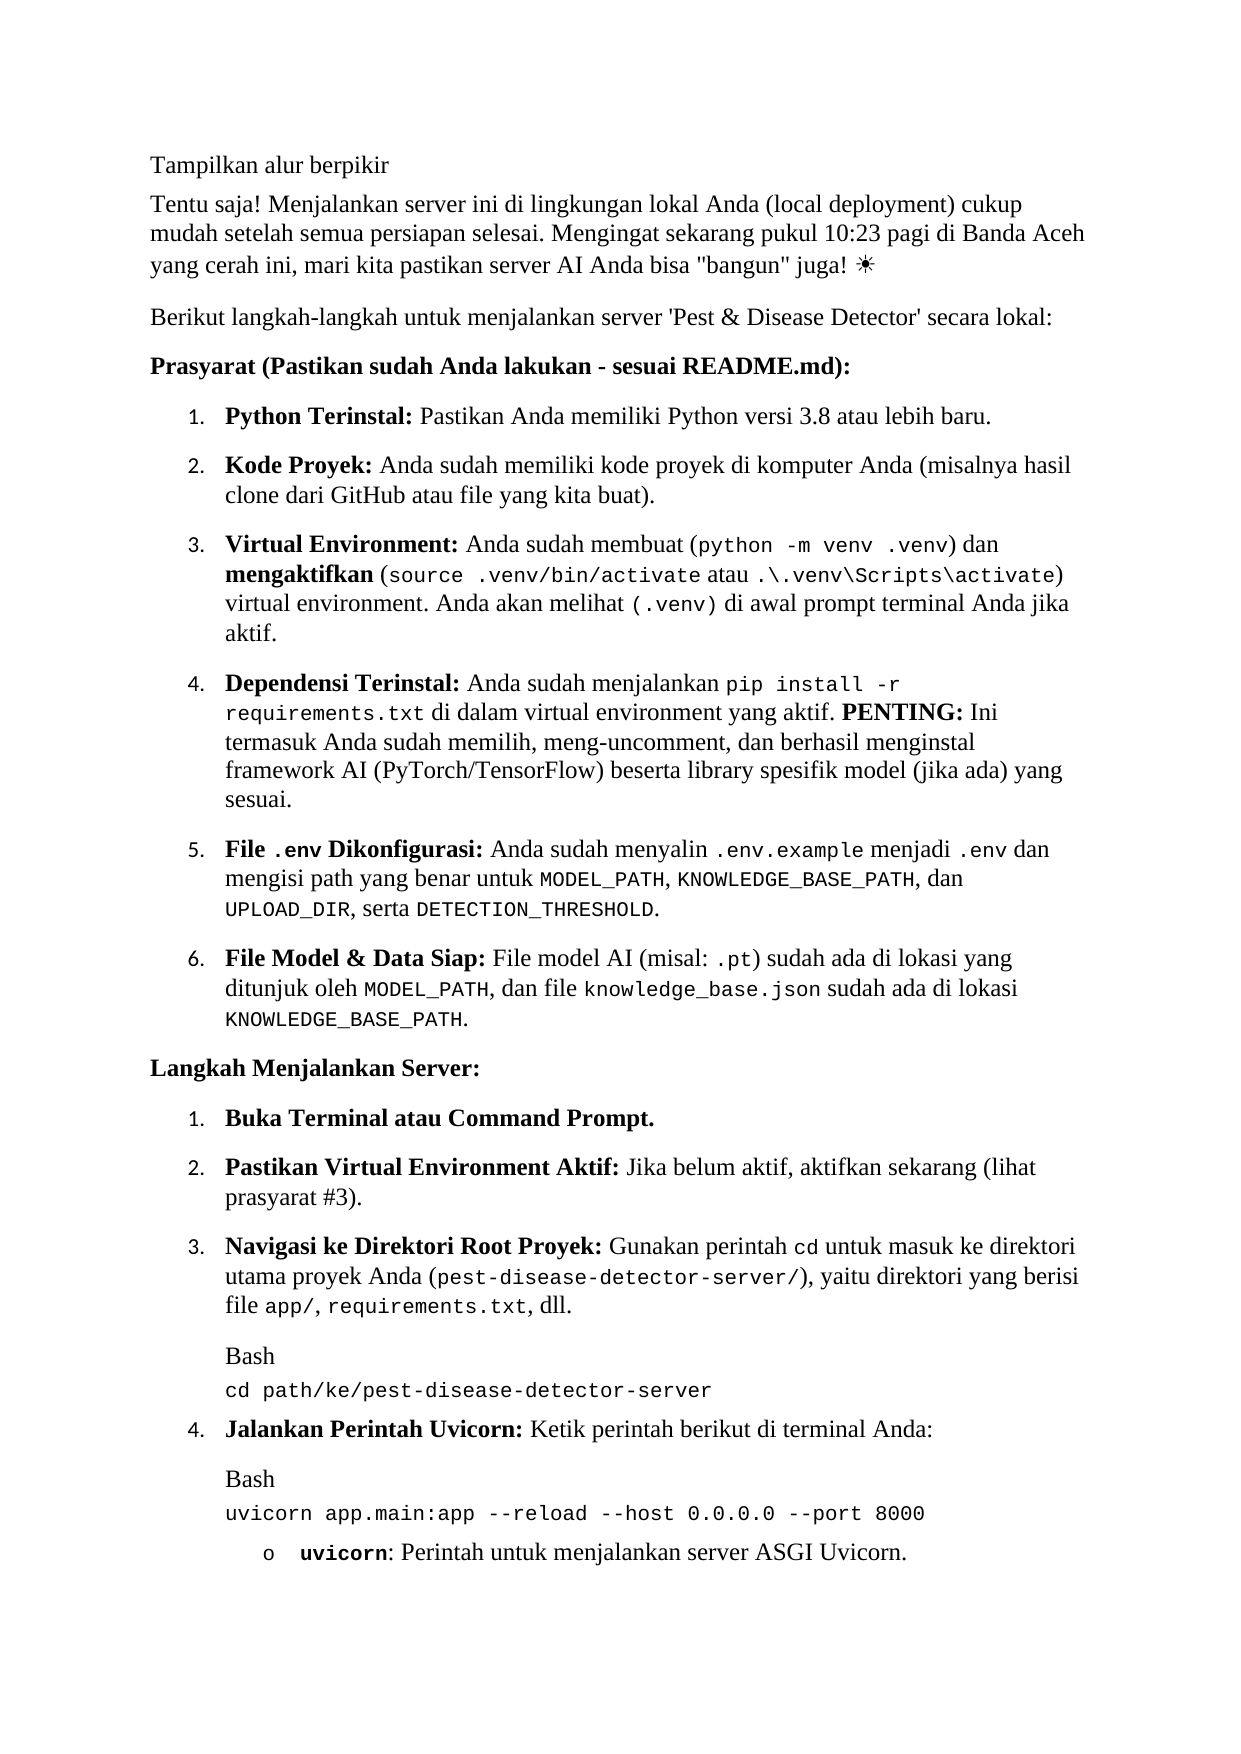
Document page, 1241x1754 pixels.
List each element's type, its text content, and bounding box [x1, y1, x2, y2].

list uvicorn: Perintah untuk menjalankan server ASGI Uvicorn. [262, 1537, 1090, 1567]
list Kode Proyek: Anda sudah memiliki kode proyek di komputer Anda (misalnya hasil clone dari GitHub atau file yang kita buat). [187, 451, 1090, 508]
text Tampilkan alur berpikir [150, 150, 1090, 179]
list Python Terinstal: Pastikan Anda memiliki Python versi 3.8 atau lebih baru. [187, 401, 1090, 430]
text Prasyarat (Pastikan sudah Anda lakukan - sesuai README.md): [150, 351, 1090, 380]
text uvicorn app.main:app --reload --host 0.0.0.0 --port 8000 [225, 1503, 1090, 1527]
list Buka Terminal atau Command Prompt. [187, 1103, 1090, 1132]
text Bash [225, 1464, 1090, 1493]
list Jalankan Perintah Uvicorn: Ketik perintah berikut di terminal Anda: [187, 1414, 1090, 1443]
text Tentu saja! Menjalankan server ini di lingkungan lokal Anda (local deployment) cukup mudah setelah semua persiapan selesai. Mengingat sekarang pukul 10:23 pagi di Banda Aceh yang cerah ini, mari kita pastikan server AI Anda bisa "bangun" juga! ☀️ [150, 189, 1090, 281]
text cd path/ke/pest-disease-detector-server [225, 1380, 1090, 1403]
list Dependensi Terinstal: Anda sudah menjalankan pip install -r requirements.txt di dalam virtual environment yang aktif. PENTING: Ini termasuk Anda sudah memilih, meng-uncomment, dan berhasil menginstal framework AI (PyTorch/TensorFlow) beserta library spesifik model (jika ada) yang sesuai. [187, 668, 1090, 813]
list Virtual Environment: Anda sudah membuat (python -m venv .venv) dan mengaktifkan (source .venv/bin/activate atau .\.venv\Scripts\activate) virtual environment. Anda akan melihat (.venv) di awal prompt terminal Anda jika aktif. [187, 529, 1090, 647]
text Bash [225, 1341, 1090, 1369]
text Langkah Menjalankan Server: [150, 1053, 1090, 1082]
list File Model & Data Siap: File model AI (misal: .pt) sudah ada di lokasi yang ditunjuk oleh MODEL_PATH, dan file knowledge_base.json sudah ada di lokasi KNOWLEDGE_BASE_PATH. [187, 943, 1090, 1032]
list Pastikan Virtual Environment Aktif: Jika belum aktif, aktifkan sekarang (lihat prasyarat #3). [187, 1152, 1090, 1210]
list File .env Dikonfigurasi: Anda sudah menyalin .env.example menjadi .env dan mengisi path yang benar untuk MODEL_PATH, KNOWLEDGE_BASE_PATH, dan UPLOAD_DIR, serta DETECTION_THRESHOLD. [187, 834, 1090, 923]
list Navigasi ke Direktori Root Proyek: Gunakan perintah cd untuk masuk ke direktori utama proyek Anda (pest-disease-detector-server/), yaitu direktori yang berisi file app/, requirements.txt, dll. [187, 1231, 1090, 1320]
text Berikut langkah-langkah untuk menjalankan server 'Pest & Disease Detector' secara lokal: [150, 302, 1090, 330]
